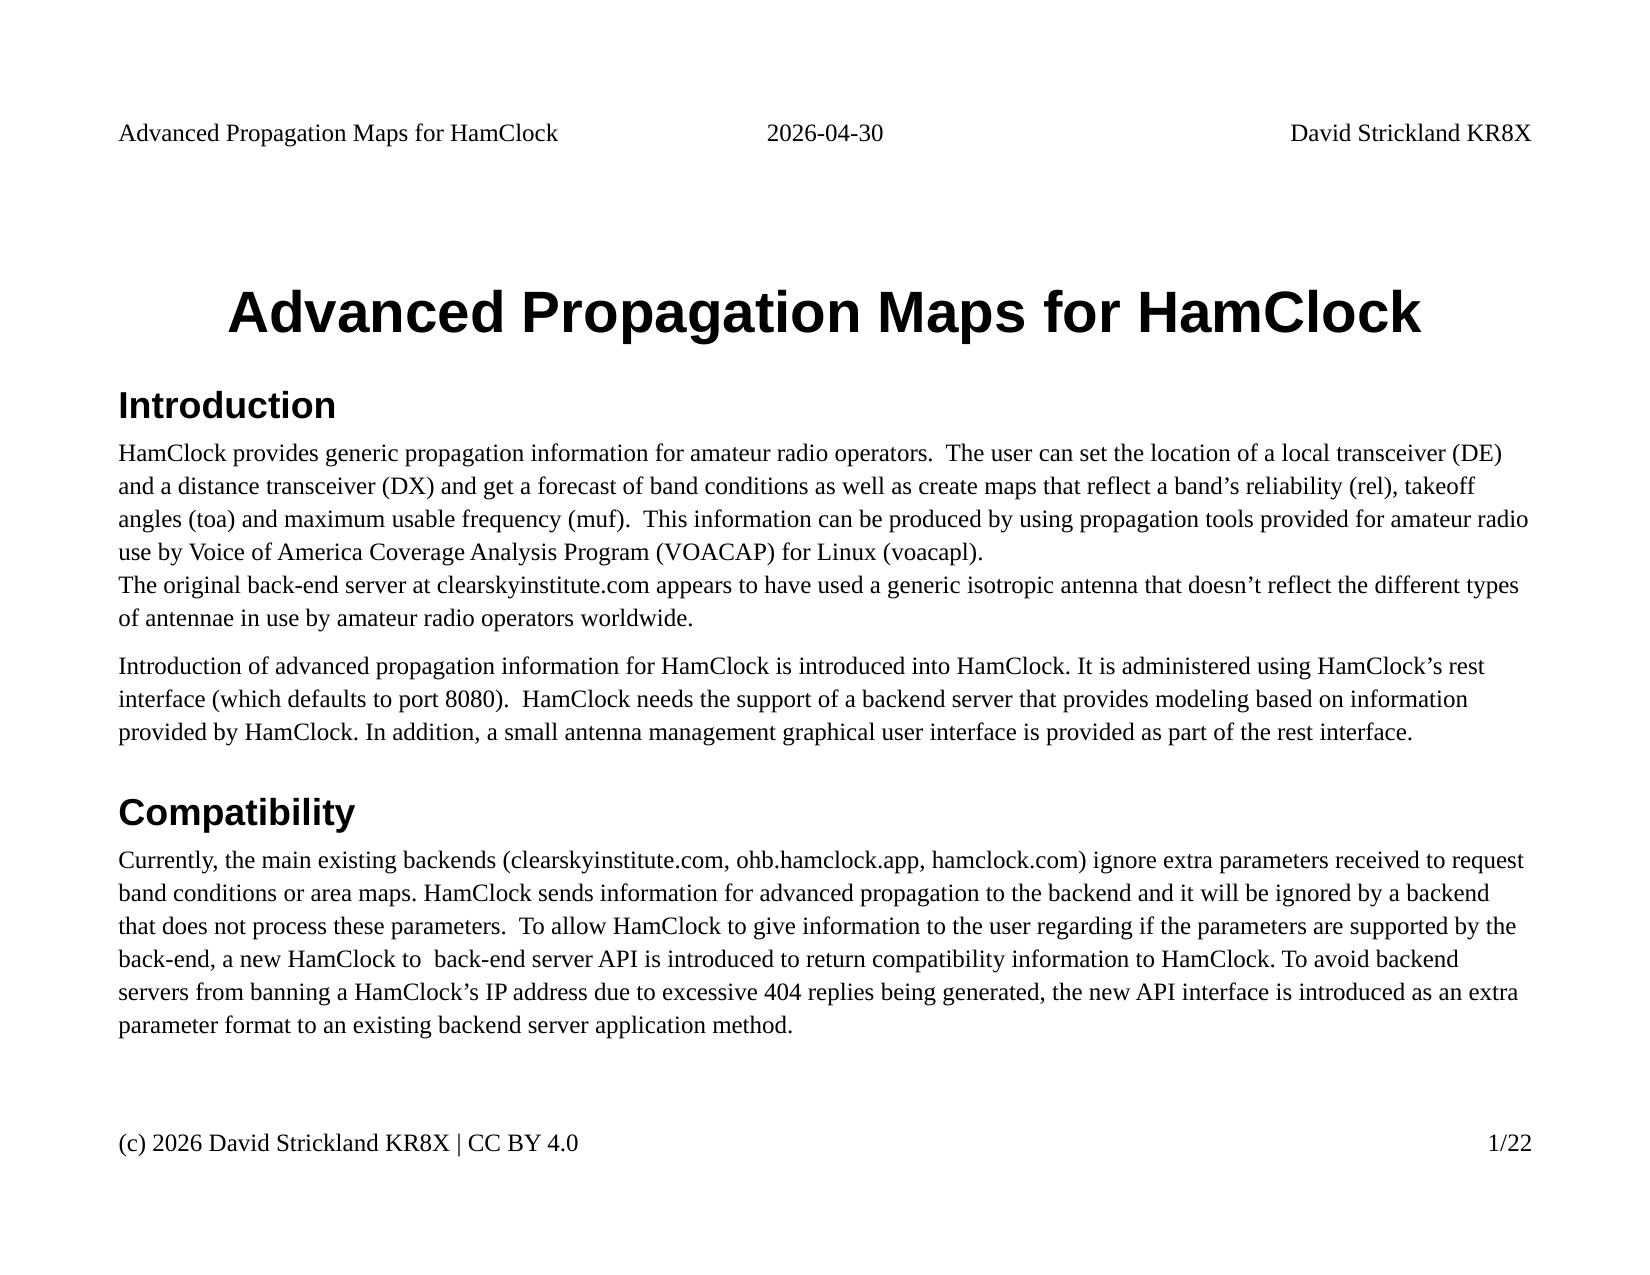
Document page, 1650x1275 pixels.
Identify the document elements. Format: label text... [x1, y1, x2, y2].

subtitle Introduction [118, 383, 1532, 426]
title Advanced Propagation Maps for HamClock [118, 278, 1532, 345]
subtitle Compatibility [118, 790, 1532, 833]
text HamClock provides generic propagation information for amateur radio operators. The user can set the location of a local transceiver (DE) and a distance transceiver (DX) and get a forecast of band conditions as well as create maps that reflect a band’s reliability (rel), takeoff angles (toa) and maximum usable frequency (muf). This information can be produced by using propagation tools provided for amateur radio use by Voice of America Coverage Analysis Program (VOACAP) for Linux (voacapl). The original back-end server at clearskyinstitute.com appears to have used a generic isotropic antenna that doesn’t reflect the different types of antennae in use by amateur radio operators worldwide. [118, 438, 1532, 632]
text Introduction of advanced propagation information for HamClock is introduced into HamClock. It is administered using HamClock’s rest interface (which defaults to port 8080). HamClock needs the support of a backend server that provides modeling based on information provided by HamClock. In addition, a small antenna management graphical user interface is provided as part of the rest interface. [118, 651, 1532, 746]
text Currently, the main existing backends (clearskyinstitute.com, ohb.hamclock.app, hamclock.com) ignore extra parameters received to request band conditions or area maps. HamClock sends information for advanced propagation to the backend and it will be ignored by a backend that does not process these parameters. To allow HamClock to give information to the user regarding if the parameters are supported by the back-end, a new HamClock to back-end server API is introduced to return compatibility information to HamClock. To avoid backend servers from banning a HamClock’s IP address due to excessive 404 replies being generated, the new API interface is introduced as an extra parameter format to an existing backend server application method. [118, 845, 1532, 1039]
